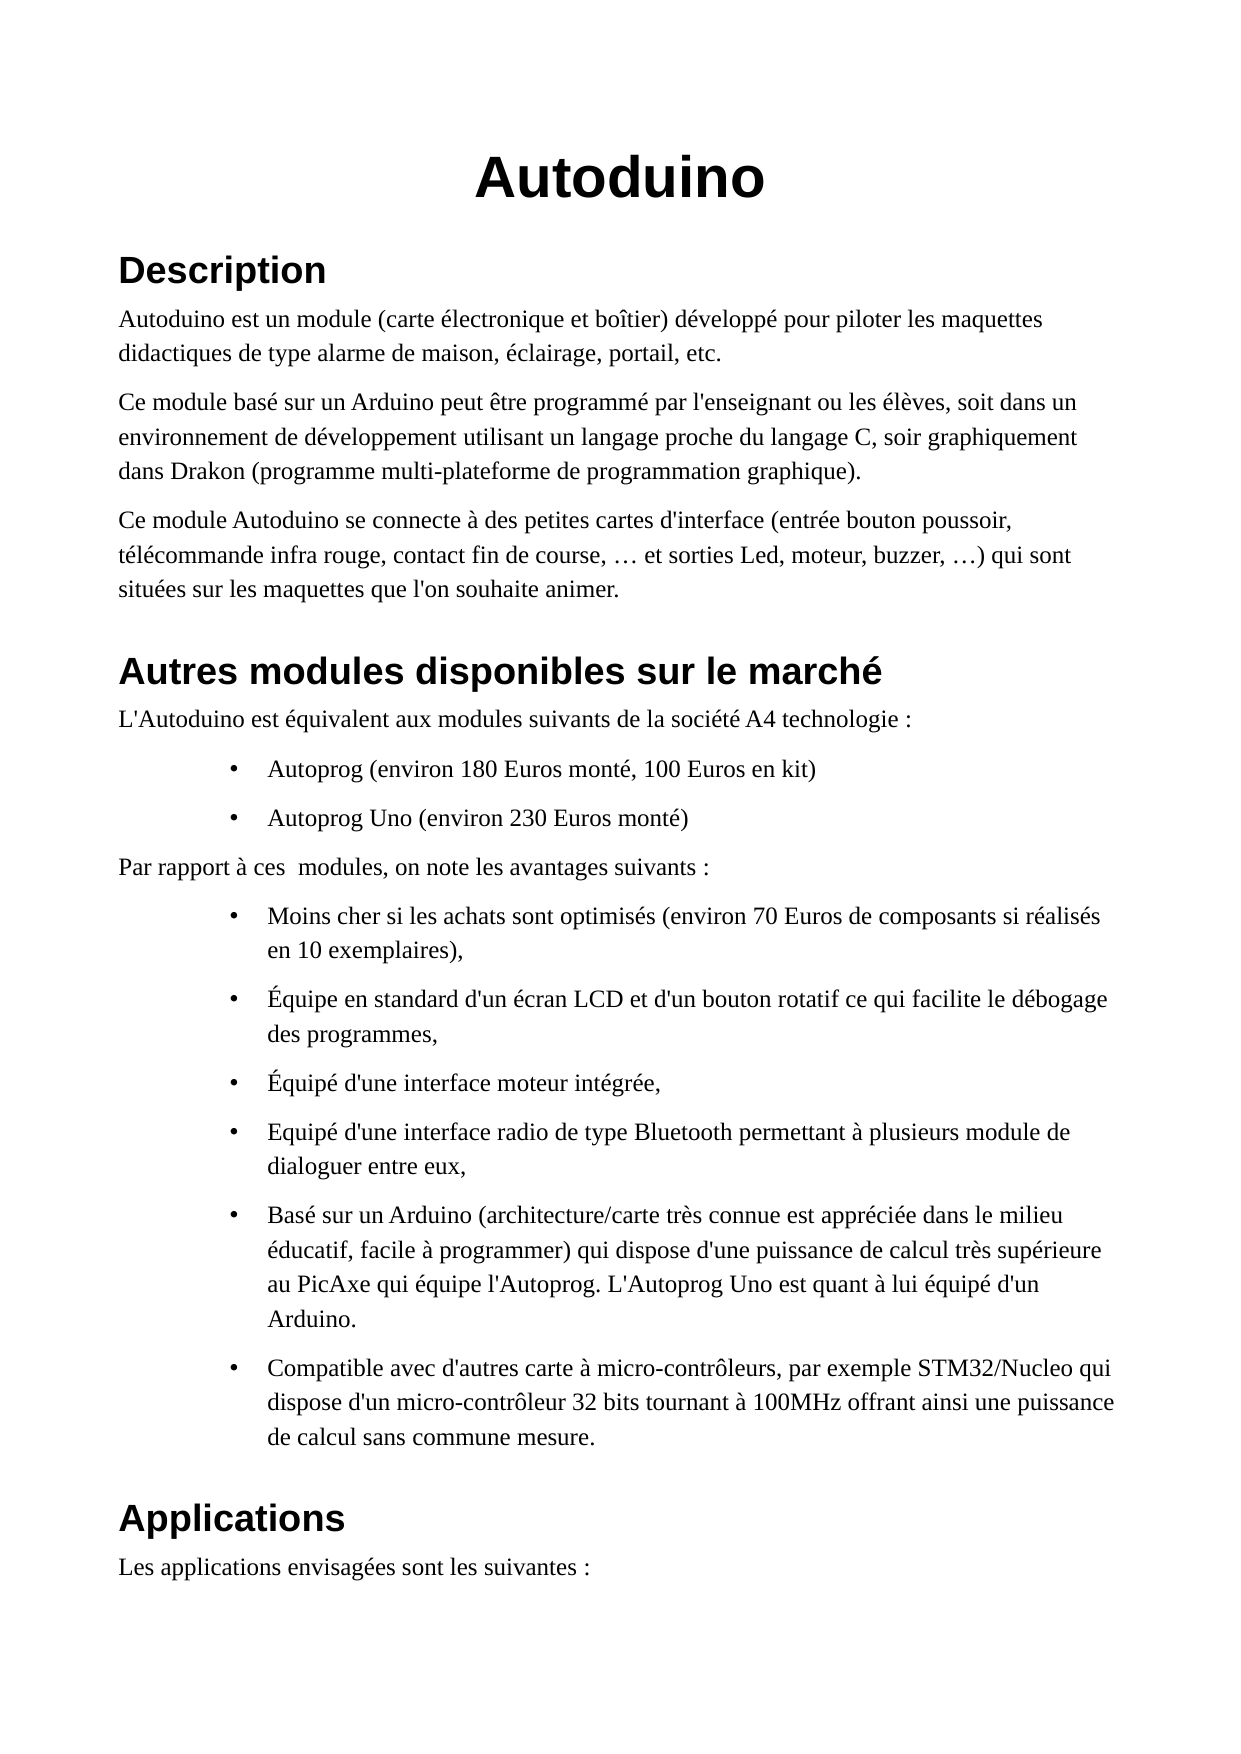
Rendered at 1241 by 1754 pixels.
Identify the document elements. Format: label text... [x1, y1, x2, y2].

list Équipe en standard d'un écran LCD et d'un bouton rotatif ce qui facilite le débogage des programmes, [229, 984, 1122, 1048]
subtitle Applications [118, 1496, 1122, 1540]
text Ce module Autoduino se connecte à des petites cartes d'interface (entrée bouton poussoir, télécommande infra rouge, contact fin de course, … et sorties Led, moteur, buzzer, …) qui sont situées sur les maquettes que l'on souhaite animer. [118, 505, 1122, 603]
list Compatible avec d'autres carte à micro-contrôleurs, par exemple STM32/Nucleo qui dispose d'un micro-contrôleur 32 bits tournant à 100MHz offrant ainsi une puissance de calcul sans commune mesure. [229, 1353, 1122, 1451]
list Autoprog (environ 180 Euros monté, 100 Euros en kit) [229, 754, 1122, 782]
list Autoprog Uno (environ 230 Euros monté) [229, 803, 1122, 831]
text Autoduino est un module (carte électronique et boîtier) développé pour piloter les maquettes didactiques de type alarme de maison, éclairage, portail, etc. [118, 304, 1122, 367]
list Equipé d'une interface radio de type Bluetooth permettant à plusieurs module de dialoguer entre eux, [229, 1117, 1122, 1180]
list Équipé d'une interface moteur intégrée, [229, 1068, 1122, 1097]
text Ce module basé sur un Arduino peut être programmé par l'enseignant ou les élèves, soit dans un environnement de développement utilisant un langage proche du langage C, soir graphiquement dans Drakon (programme multi-plateforme de programmation graphique). [118, 387, 1122, 485]
subtitle Autres modules disponibles sur le marché [118, 648, 1122, 692]
text Par rapport à ces modules, on note les avantages suivants : [118, 852, 1122, 881]
list Basé sur un Arduino (architecture/carte très connue est appréciée dans le milieu éducatif, facile à programmer) qui dispose d'une puissance de calcul très supérieure au PicAxe qui équipe l'Autoprog. L'Autoprog Uno est quant à lui équipé d'un Arduino. [229, 1201, 1122, 1333]
list Moins cher si les achats sont optimisés (environ 70 Euros de composants si réalisés en 10 exemplaires), [229, 901, 1122, 964]
text Les applications envisagées sont les suivantes : [118, 1552, 1122, 1581]
text L'Autoduino est équivalent aux modules suivants de la société A4 technologie : [118, 704, 1122, 733]
subtitle Description [118, 248, 1122, 291]
title Autoduino [118, 143, 1122, 210]
